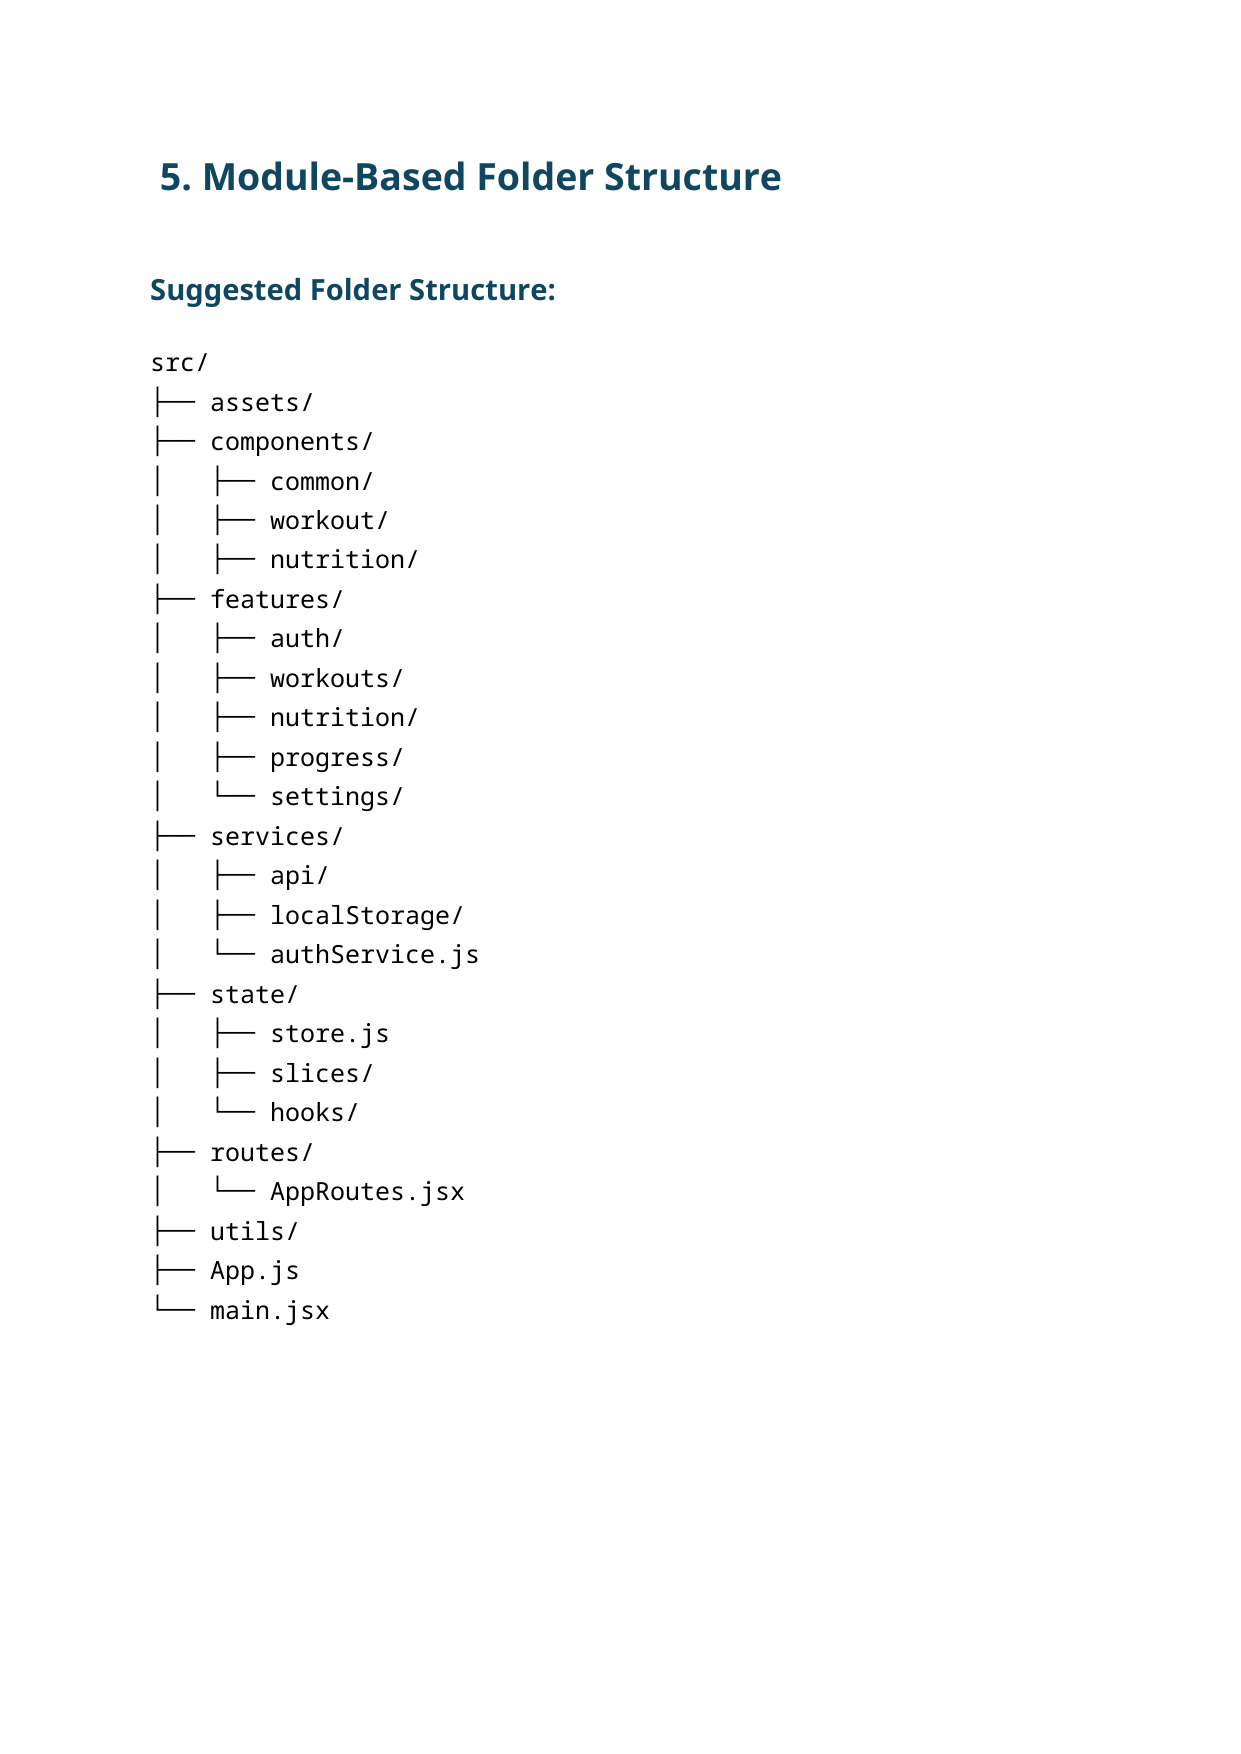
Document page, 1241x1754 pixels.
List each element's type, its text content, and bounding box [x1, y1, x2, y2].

text src/ ├── assets/ ├── components/ │ ├── common/ │ ├── workout/ │ ├── nutrition/ ├── features/ │ ├── auth/ │ ├── workouts/ │ ├── nutrition/ │ ├── progress/ │ └── settings/ ├── services/ │ ├── api/ │ ├── localStorage/ │ └── authService.js ├── state/ │ ├── store.js │ ├── slices/ │ └── hooks/ ├── routes/ │ └── AppRoutes.jsx ├── utils/ ├── App.js └── main.jsx [150, 345, 1090, 1366]
subtitle Suggested Folder Structure: [150, 269, 1090, 309]
subtitle 5. Module-Based Folder Structure [150, 150, 1090, 201]
